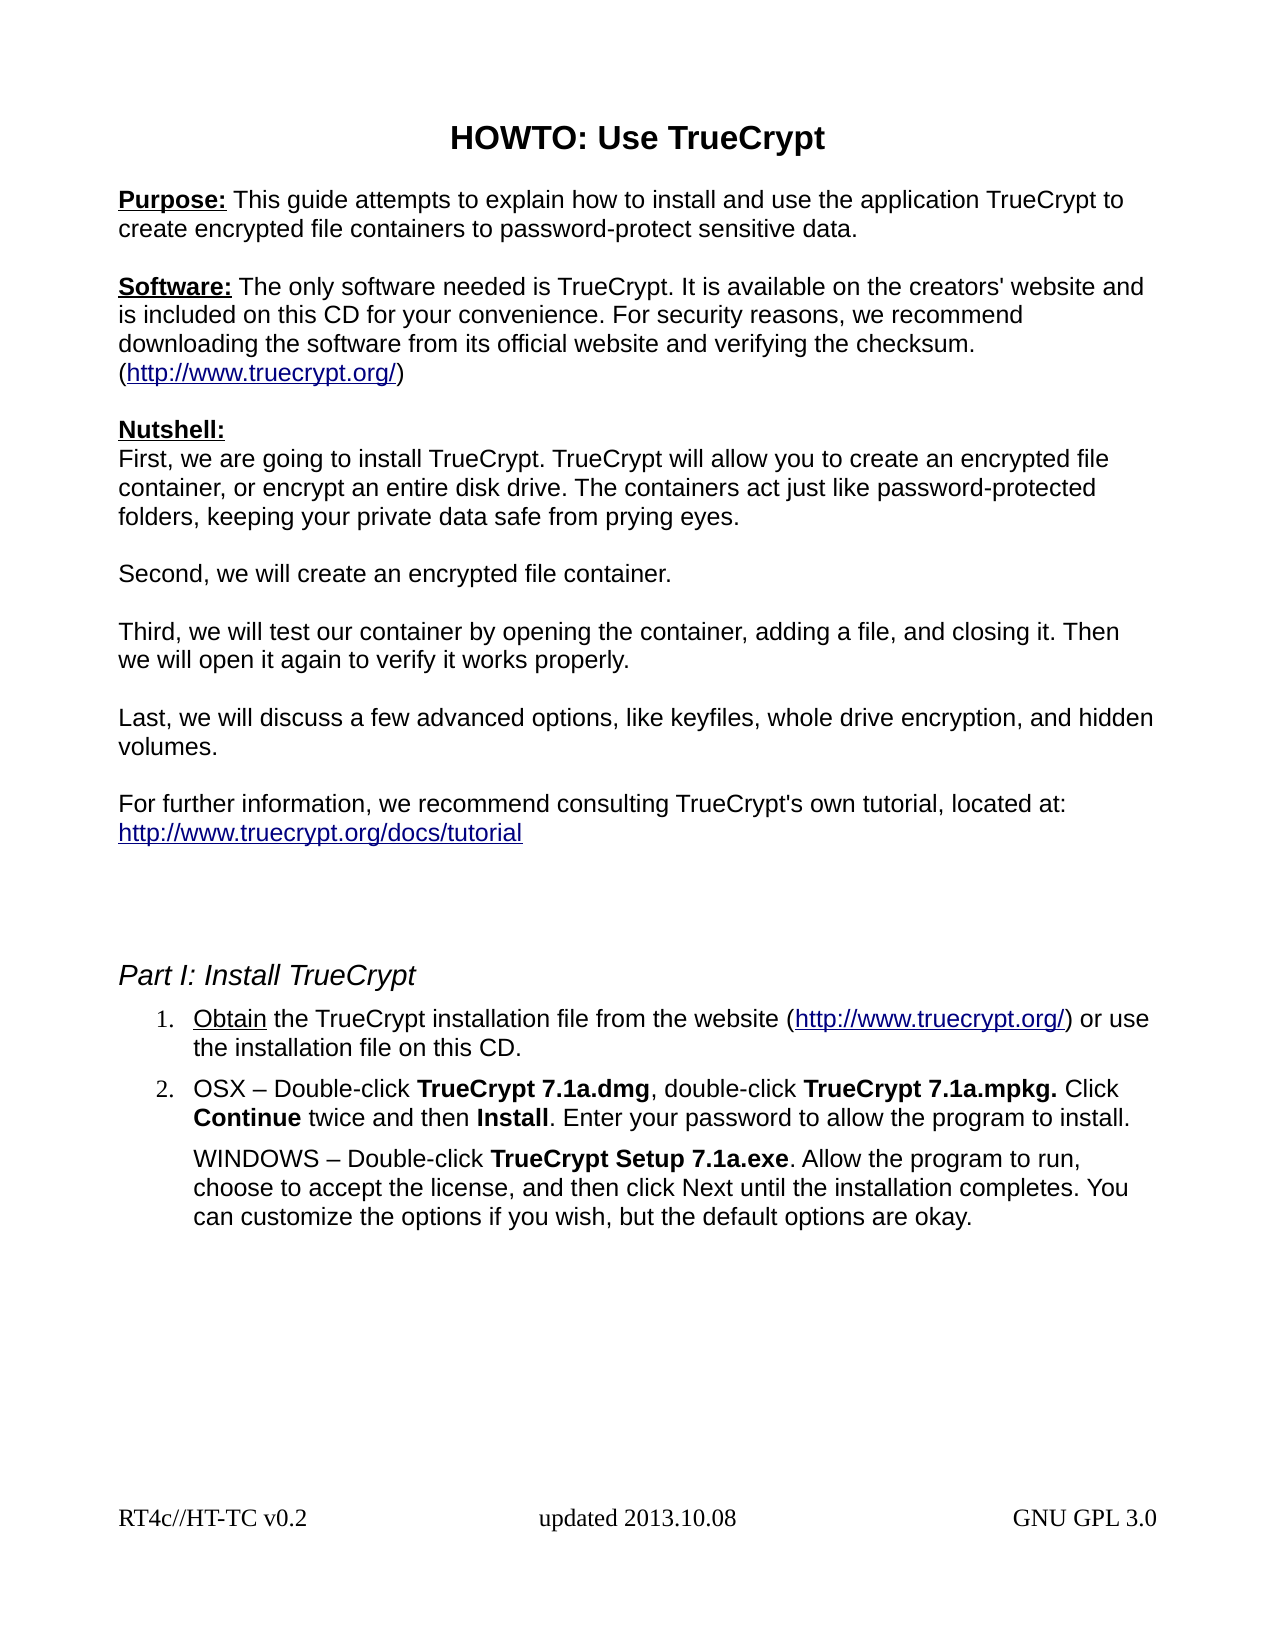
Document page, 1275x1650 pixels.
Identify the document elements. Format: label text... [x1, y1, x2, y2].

text First, we are going to install TrueCrypt. TrueCrypt will allow you to create an encrypted file container, or encrypt an entire disk drive. The containers act just like password-protected folders, keeping your private data safe from prying eyes. [118, 444, 1157, 530]
text Third, we will test our container by opening the container, adding a file, and closing it. Then we will open it again to verify it works properly. [118, 617, 1157, 674]
text Purpose: This guide attempts to explain how to install and use the application TrueCrypt to create encrypted file containers to password-protect sensitive data. [118, 185, 1157, 243]
text (http://www.truecrypt.org/) [118, 358, 1157, 387]
text Second, we will create an encrypted file container. [118, 559, 1157, 588]
text Software: The only software needed is TrueCrypt. It is available on the creators' website and is included on this CD for your convenience. For security reasons, we recommend downloading the software from its official website and verifying the checksum. [118, 272, 1157, 358]
text HOWTO: Use TrueCrypt [118, 118, 1157, 157]
text Nutshell: [118, 415, 1157, 444]
text Last, we will discuss a few advanced options, like keyfiles, whole drive encryption, and hidden volumes. [118, 703, 1157, 760]
text For further information, we recommend consulting TrueCrypt's own tutorial, located at: http://www.truecrypt.org/docs/tutorial [118, 789, 1157, 847]
subtitle Part I: Install TrueCrypt [118, 958, 1157, 991]
list Obtain the TrueCrypt installation file from the website (http://www.truecrypt.org/) or use the installation file on this CD. [156, 1004, 1157, 1061]
list OSX – Double-click TrueCrypt 7.1a.dmg, double-click TrueCrypt 7.1a.mpkg. Click Continue twice and then Install. Enter your password to allow the program to install. [156, 1074, 1157, 1132]
list WINDOWS – Double-click TrueCrypt Setup 7.1a.exe. Allow the program to run, choose to accept the license, and then click Next until the installation completes. You can customize the options if you wish, but the default options are okay. [156, 1144, 1157, 1230]
